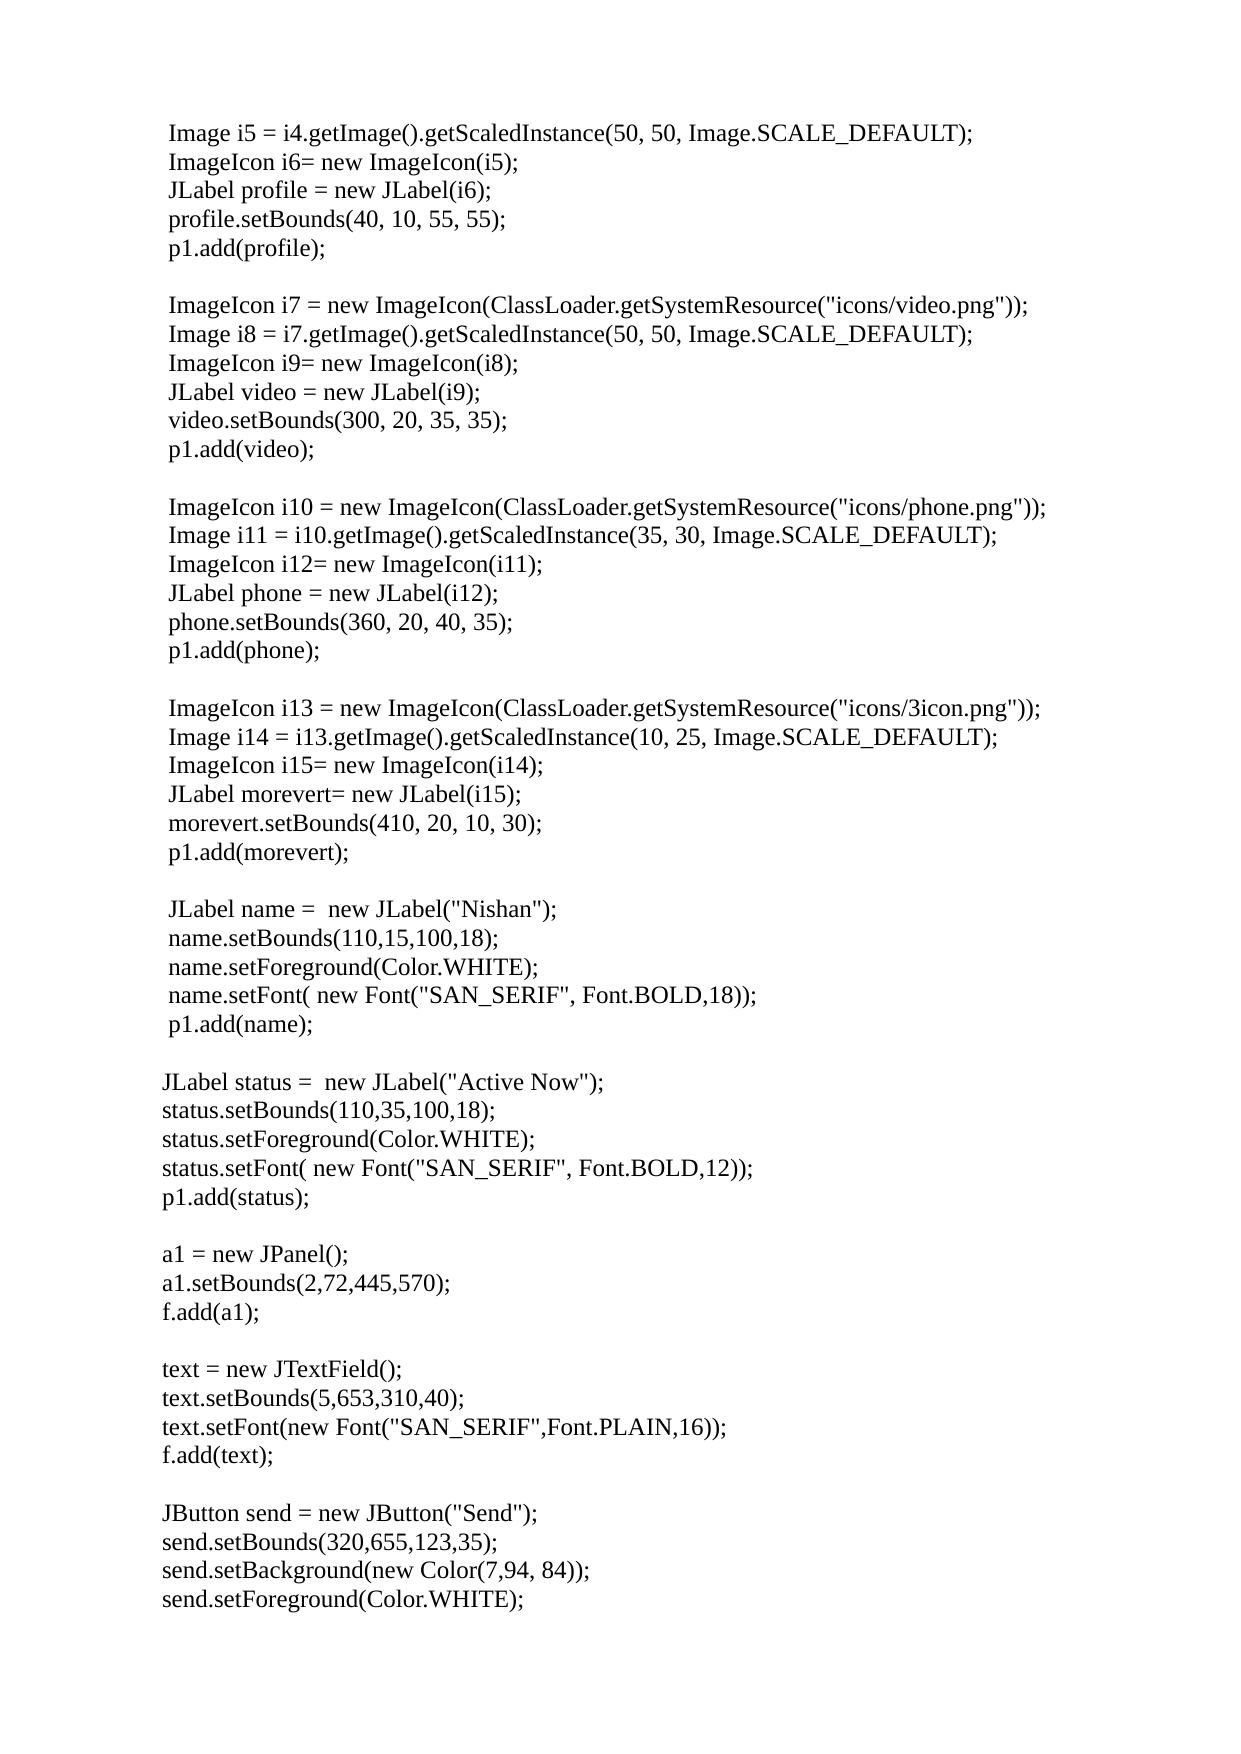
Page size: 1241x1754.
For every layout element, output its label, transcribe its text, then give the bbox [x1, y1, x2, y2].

text f.add(a1); [118, 1297, 1122, 1326]
text ImageIcon i12= new ImageIcon(i11); [118, 549, 1122, 578]
text p1.add(morevert); [118, 837, 1122, 866]
text p1.add(status); [118, 1182, 1122, 1211]
text p1.add(video); [118, 434, 1122, 463]
text ImageIcon i6= new ImageIcon(i5); [118, 147, 1122, 176]
text status.setForeground(Color.WHITE); [118, 1124, 1122, 1153]
text send.setBackground(new Color(7,94, 84)); [118, 1556, 1122, 1584]
text text.setFont(new Font("SAN_SERIF",Font.PLAIN,16)); [118, 1412, 1122, 1441]
text morevert.setBounds(410, 20, 10, 30); [118, 808, 1122, 837]
text JLabel morevert= new JLabel(i15); [118, 779, 1122, 808]
text f.add(text); [118, 1441, 1122, 1469]
text name.setFont( new Font("SAN_SERIF", Font.BOLD,18)); [118, 981, 1122, 1009]
text p1.add(profile); [118, 233, 1122, 262]
text JLabel profile = new JLabel(i6); [118, 176, 1122, 204]
text a1.setBounds(2,72,445,570); [118, 1268, 1122, 1297]
text ImageIcon i9= new ImageIcon(i8); [118, 348, 1122, 377]
text phone.setBounds(360, 20, 40, 35); [118, 607, 1122, 636]
text Image i14 = i13.getImage().getScaledInstance(10, 25, Image.SCALE_DEFAULT); [118, 722, 1122, 751]
text Image i11 = i10.getImage().getScaledInstance(35, 30, Image.SCALE_DEFAULT); [118, 521, 1122, 549]
text JLabel name = new JLabel("Nishan"); [118, 894, 1122, 923]
text Image i8 = i7.getImage().getScaledInstance(50, 50, Image.SCALE_DEFAULT); [118, 319, 1122, 348]
text p1.add(phone); [118, 636, 1122, 664]
text JLabel video = new JLabel(i9); [118, 377, 1122, 406]
text name.setBounds(110,15,100,18); [118, 923, 1122, 952]
text ImageIcon i15= new ImageIcon(i14); [118, 751, 1122, 779]
text text = new JTextField(); [118, 1354, 1122, 1383]
text send.setForeground(Color.WHITE); [118, 1584, 1122, 1613]
text Image i5 = i4.getImage().getScaledInstance(50, 50, Image.SCALE_DEFAULT); [118, 118, 1122, 147]
text ImageIcon i10 = new ImageIcon(ClassLoader.getSystemResource("icons/phone.png")); [118, 492, 1122, 521]
text send.setBounds(320,655,123,35); [118, 1527, 1122, 1556]
text ImageIcon i7 = new ImageIcon(ClassLoader.getSystemResource("icons/video.png")); [118, 291, 1122, 319]
text JButton send = new JButton("Send"); [118, 1498, 1122, 1527]
text a1 = new JPanel(); [118, 1239, 1122, 1268]
text JLabel status = new JLabel("Active Now"); [118, 1067, 1122, 1096]
text status.setFont( new Font("SAN_SERIF", Font.BOLD,12)); [118, 1153, 1122, 1182]
text JLabel phone = new JLabel(i12); [118, 578, 1122, 607]
text status.setBounds(110,35,100,18); [118, 1096, 1122, 1124]
text ImageIcon i13 = new ImageIcon(ClassLoader.getSystemResource("icons/3icon.png")); [118, 693, 1122, 722]
text name.setForeground(Color.WHITE); [118, 952, 1122, 981]
text video.setBounds(300, 20, 35, 35); [118, 406, 1122, 434]
text text.setBounds(5,653,310,40); [118, 1383, 1122, 1412]
text p1.add(name); [118, 1009, 1122, 1038]
text profile.setBounds(40, 10, 55, 55); [118, 204, 1122, 233]
